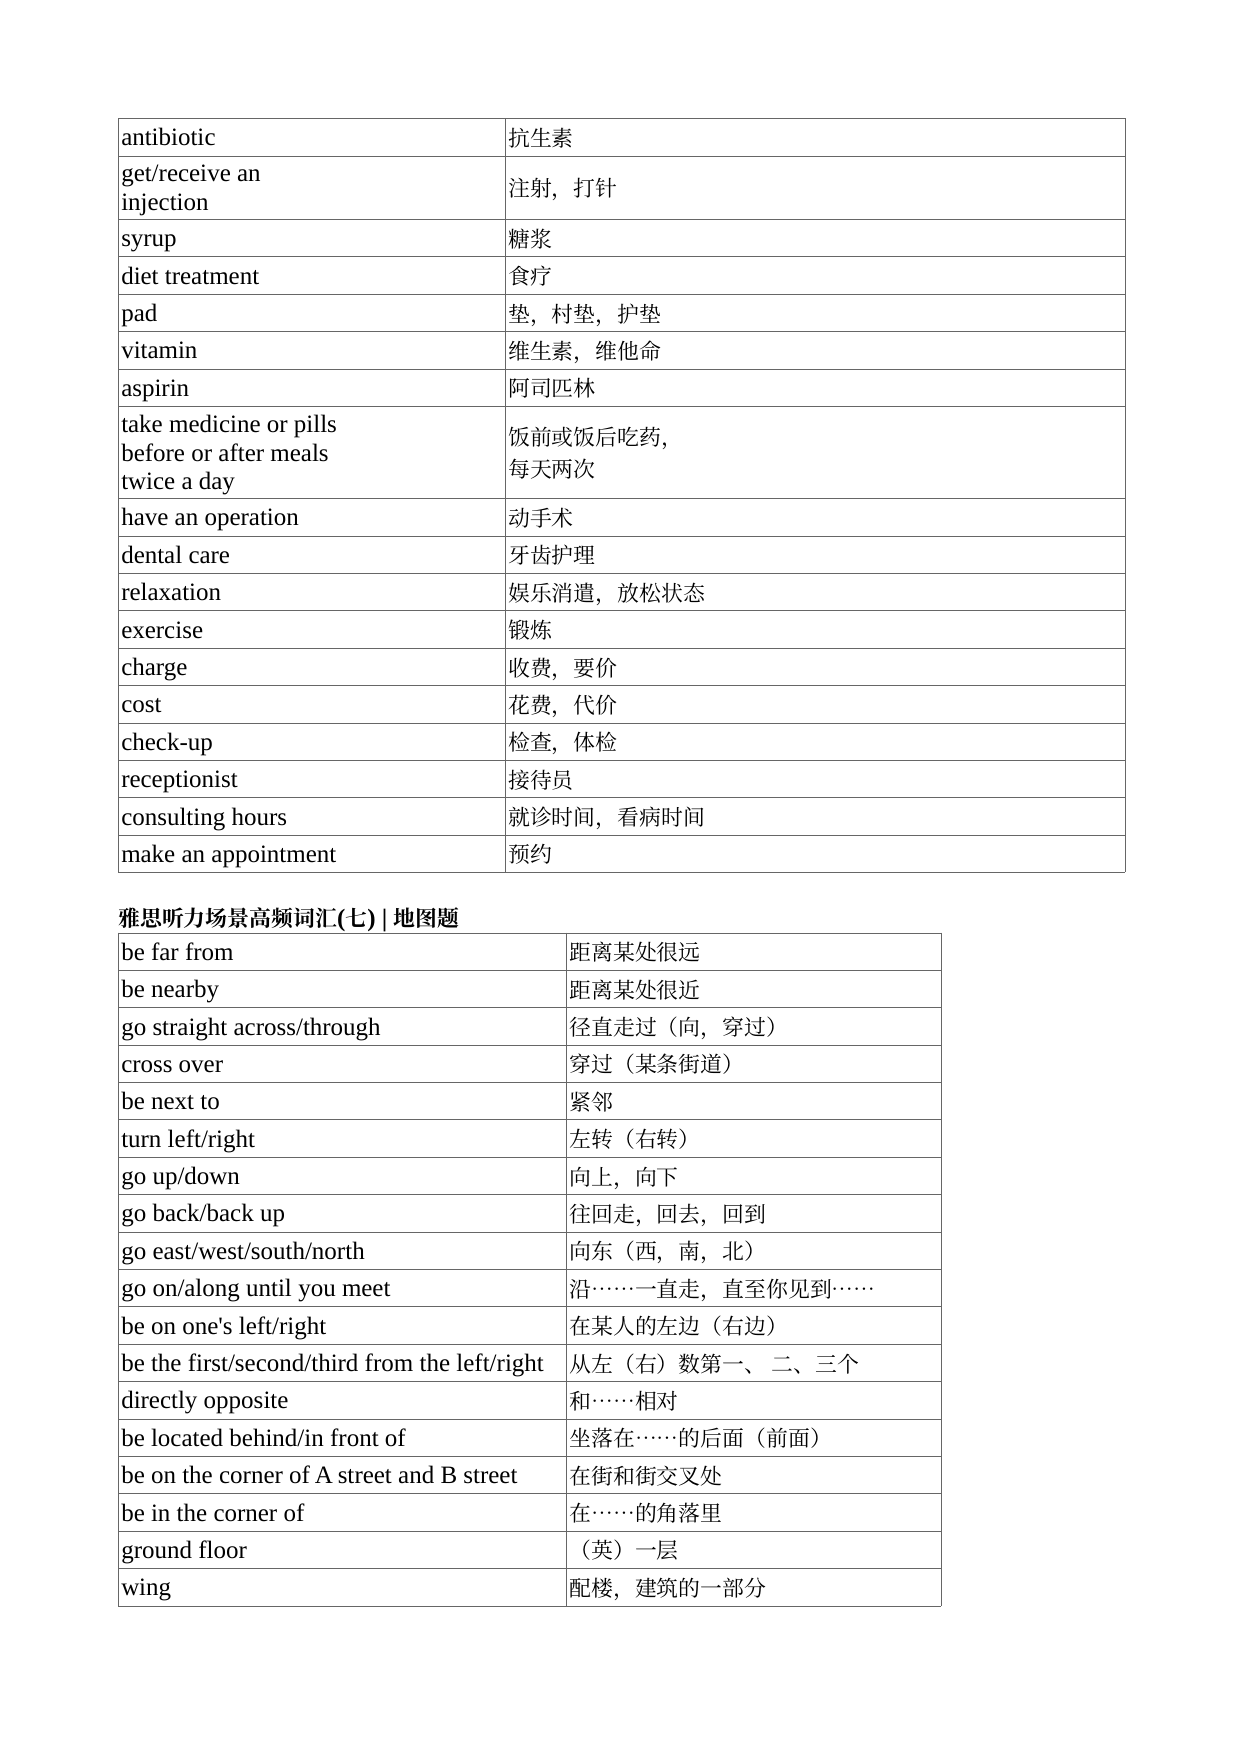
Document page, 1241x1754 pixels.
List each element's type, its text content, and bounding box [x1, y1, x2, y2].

table_cell check-up [119, 724, 505, 760]
table_cell 牙齿护理 [506, 537, 1125, 573]
table_cell 坐落在……的后面（前面） [567, 1420, 941, 1456]
table_cell 饭前或饭后吃药， 每天两次 [506, 407, 1125, 498]
table_cell get/receive an injection [119, 157, 505, 219]
table_cell ground floor [119, 1532, 566, 1568]
table_cell diet treatment [119, 257, 505, 294]
table_cell 紧邻 [567, 1083, 941, 1119]
table_cell be in the corner of [119, 1494, 566, 1531]
table_cell 花费，代价 [506, 686, 1125, 722]
table_cell be the first/second/third from the left/right [119, 1345, 566, 1381]
table_cell （英）一层 [567, 1532, 941, 1568]
table_cell relaxation [119, 574, 505, 610]
table_cell 阿司匹林 [506, 370, 1125, 406]
table_cell antibiotic [119, 119, 505, 156]
table_cell 垫，村垫，护垫 [506, 295, 1125, 331]
table_cell 向上，向下 [567, 1158, 941, 1194]
table_cell cost [119, 686, 505, 722]
table_cell 左转（右转） [567, 1120, 941, 1157]
table_cell dental care [119, 537, 505, 573]
table_cell have an operation [119, 499, 505, 536]
table_cell exercise [119, 611, 505, 648]
table_cell 食疗 [506, 257, 1125, 294]
table_cell go on/along until you meet [119, 1270, 566, 1306]
table_cell go east/west/south/north [119, 1233, 566, 1269]
table_cell 预约 [506, 836, 1125, 872]
table_cell 接待员 [506, 761, 1125, 797]
table_cell 锻炼 [506, 611, 1125, 648]
table_cell 糖浆 [506, 220, 1125, 256]
table_cell aspirin [119, 370, 505, 406]
table_cell 注射，打针 [506, 157, 1125, 219]
table_cell pad [119, 295, 505, 331]
table_cell go back/back up [119, 1195, 566, 1232]
table_cell 径直走过（向，穿过） [567, 1008, 941, 1044]
table_cell 配楼，建筑的一部分 [567, 1569, 941, 1606]
table_cell be located behind/in front of [119, 1420, 566, 1456]
table_cell go straight across/through [119, 1008, 566, 1044]
table_cell 收费，要价 [506, 649, 1125, 685]
table_cell 距离某处很近 [567, 971, 941, 1007]
table_cell make an appointment [119, 836, 505, 872]
table_cell be on the corner of A street and B street [119, 1457, 566, 1493]
table_cell cross over [119, 1046, 566, 1082]
table_cell be on one's left/right [119, 1307, 566, 1344]
table_cell 在……的角落里 [567, 1494, 941, 1531]
table_cell take medicine or pills before or after meals twice a day [119, 407, 505, 498]
table_cell 向东（西，南，北） [567, 1233, 941, 1269]
table_cell 在街和街交叉处 [567, 1457, 941, 1493]
table_cell 沿……一直走，直至你见到…… [567, 1270, 941, 1306]
table_cell wing [119, 1569, 566, 1606]
table_cell 娱乐消遣，放松状态 [506, 574, 1125, 610]
table_cell 检查，体检 [506, 724, 1125, 760]
table_cell 和……相对 [567, 1382, 941, 1418]
table_cell consulting hours [119, 798, 505, 835]
table_cell 抗生素 [506, 119, 1125, 156]
table_cell 就诊时间，看病时间 [506, 798, 1125, 835]
table_header be far from [119, 934, 566, 970]
text 雅思听力场景高频词汇(七) | 地图题 [118, 901, 1122, 932]
table_cell 动手术 [506, 499, 1125, 536]
table_cell be nearby [119, 971, 566, 1007]
table_cell turn left/right [119, 1120, 566, 1157]
table_cell 从左（右）数第一、 二、三个 [567, 1345, 941, 1381]
table_cell vitamin [119, 332, 505, 368]
table_header 距离某处很远 [567, 934, 941, 970]
table_cell be next to [119, 1083, 566, 1119]
table_cell directly opposite [119, 1382, 566, 1418]
table_cell 在某人的左边（右边） [567, 1307, 941, 1344]
table_cell syrup [119, 220, 505, 256]
table_cell 维生素，维他命 [506, 332, 1125, 368]
table_cell go up/down [119, 1158, 566, 1194]
table_cell 穿过（某条街道） [567, 1046, 941, 1082]
table_cell 往回走，回去，回到 [567, 1195, 941, 1232]
table_cell receptionist [119, 761, 505, 797]
table_cell charge [119, 649, 505, 685]
